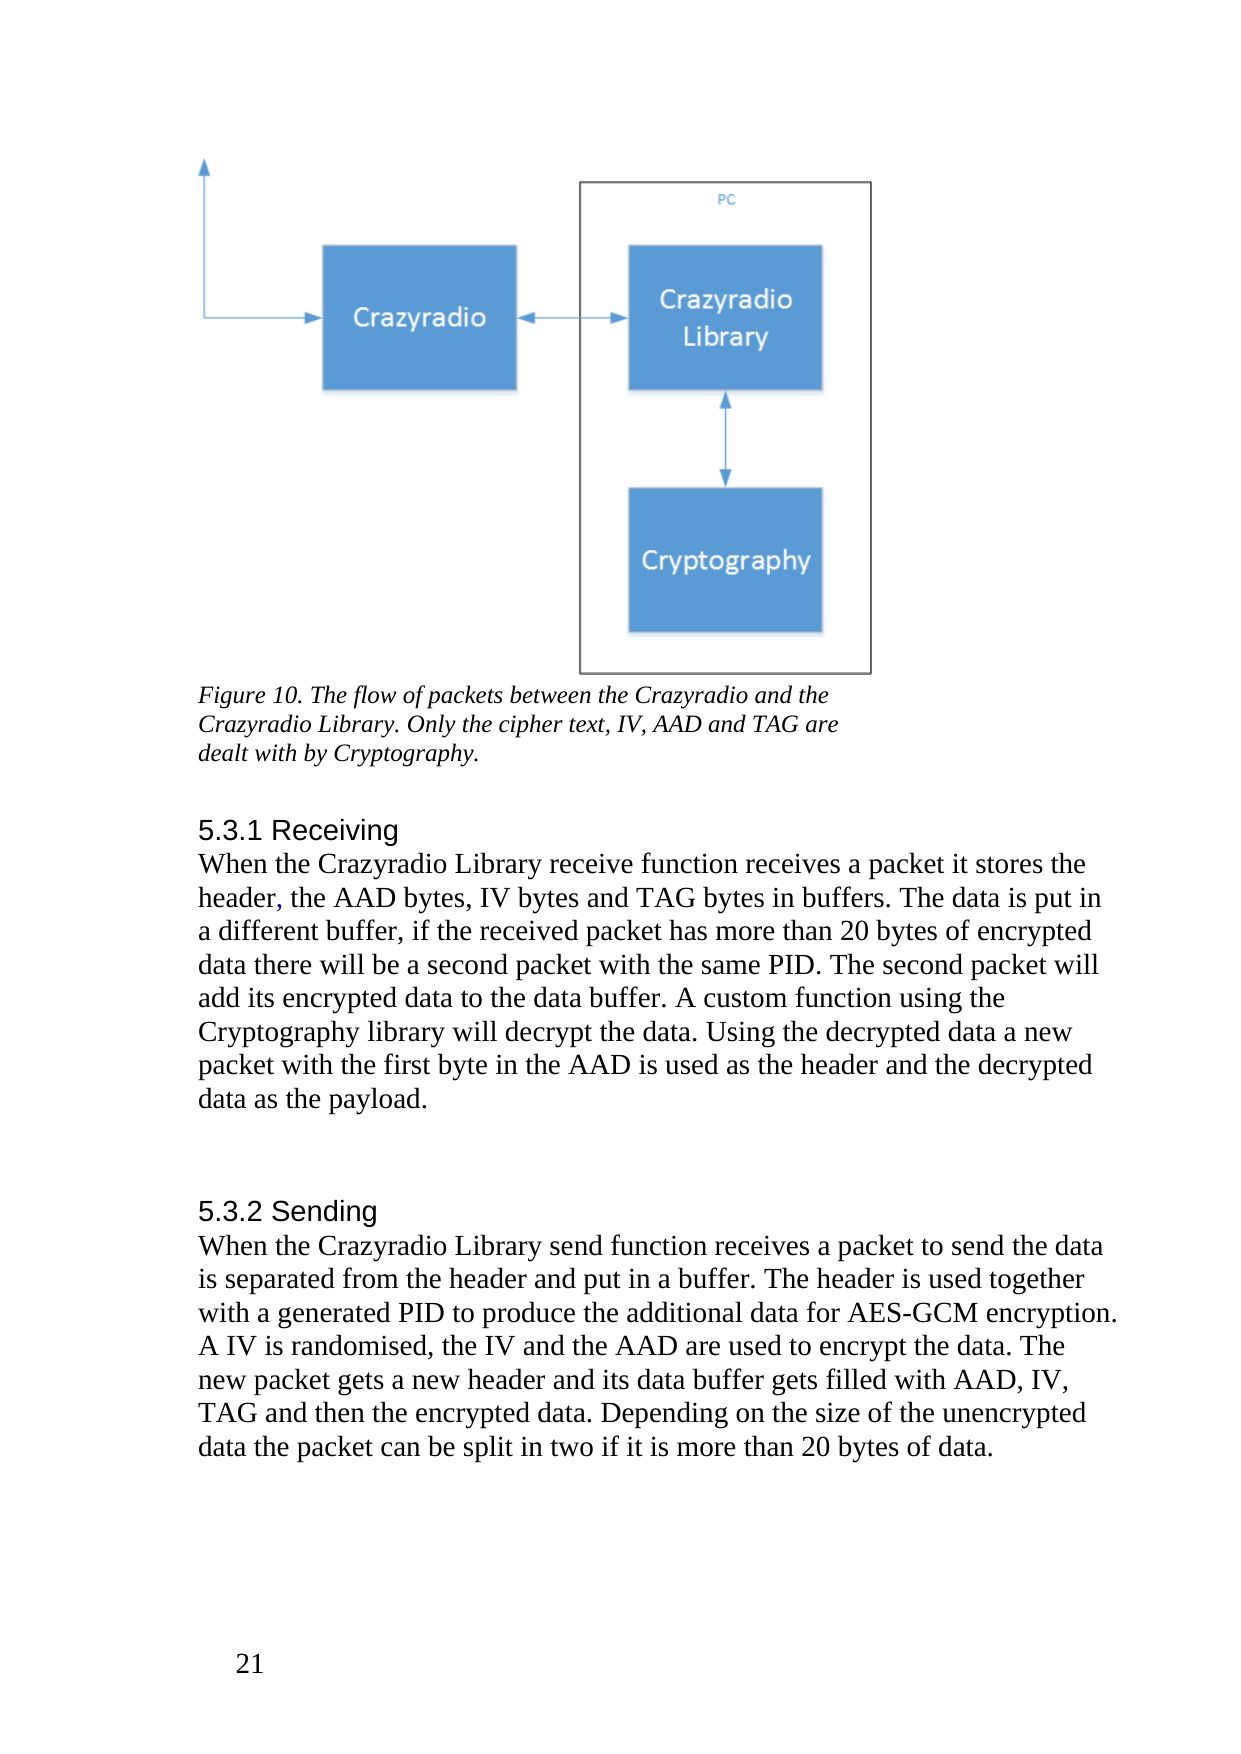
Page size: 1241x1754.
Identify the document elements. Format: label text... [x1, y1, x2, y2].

picture [197, 157, 873, 675]
text When the Crazyradio Library receive function receives a packet it stores the header, the AAD bytes, IV bytes and TAG bytes in buffers. The data is put in a different buffer, if the received packet has more than 20 bytes of encrypted data there will be a second packet with the same PID. The second packet will add its encrypted data to the data buffer. A custom function using the Cryptography library will decrypt the data. Using the decrypted data a new packet with the first byte in the AAD is used as the header and the decrypted data as the payload. [198, 846, 1119, 1114]
subtitle Sending [198, 1194, 1119, 1228]
text When the Crazyradio Library send function receives a packet to send the data is separated from the header and put in a buffer. The header is used together with a generated PID to produce the additional data for AES-GCM encryption. A IV is randomised, the IV and the AAD are used to encrypt the data. The new packet gets a new header and its data buffer gets filled with AAD, IV, TAG and then the encrypted data. Depending on the size of the unencrypted data the packet can be split in two if it is more than 20 bytes of data. [198, 1228, 1119, 1462]
subtitle Receiving [198, 813, 1119, 846]
text Figure 10. The flow of packets between the Crazyradio and the Crazyradio Library. Only the cipher text, IV, AAD and TAG are dealt with by Cryptography. [198, 157, 886, 767]
